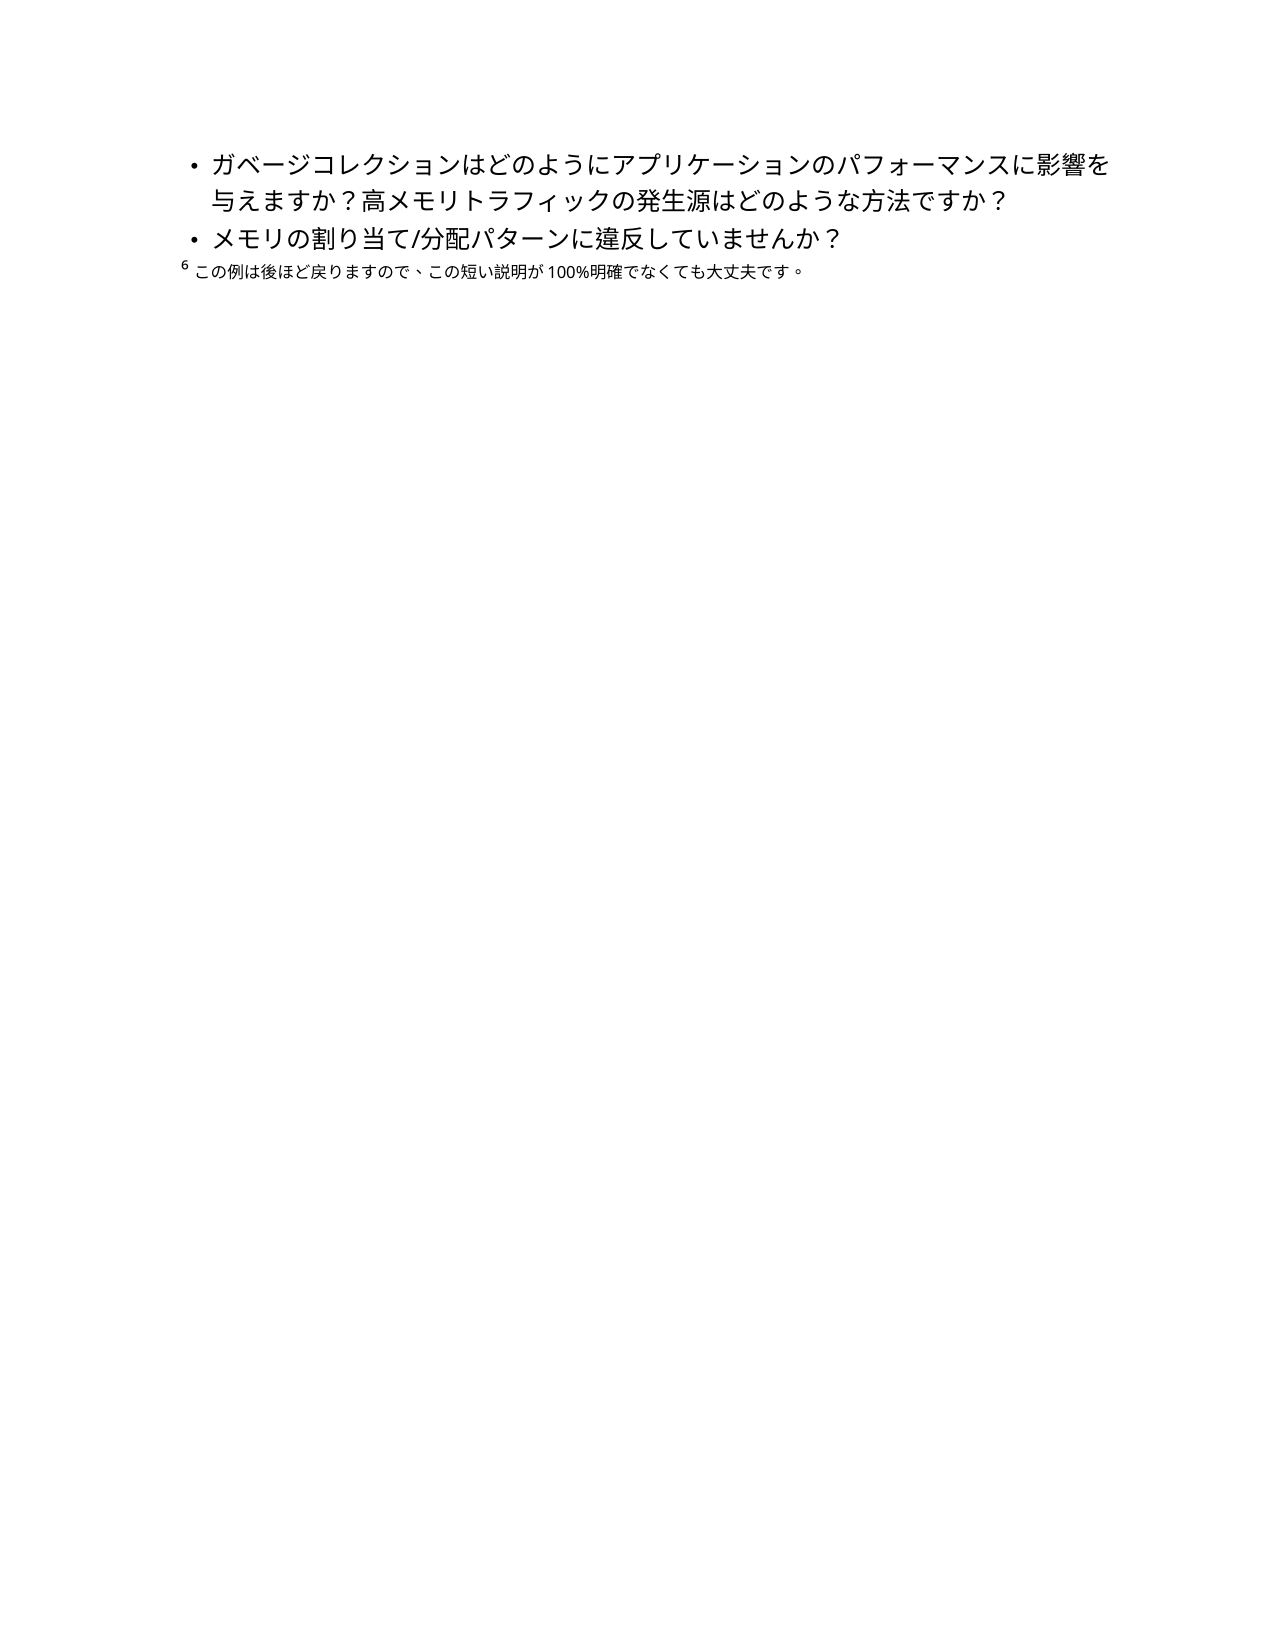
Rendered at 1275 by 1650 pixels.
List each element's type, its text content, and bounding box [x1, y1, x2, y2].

list ガベージコレクションはどのようにアプリケーションのパフォーマンスに影響を与えますか？高メモリトラフィックの発生源はどのような方法ですか？ [190, 147, 1126, 217]
text ⁶ この例は後ほど戻りますので、この短い説明が100%明確でなくても大丈夫です。 [181, 256, 1275, 284]
list メモリの割り当て/分配パターンに違反していませんか？ [190, 222, 1275, 256]
